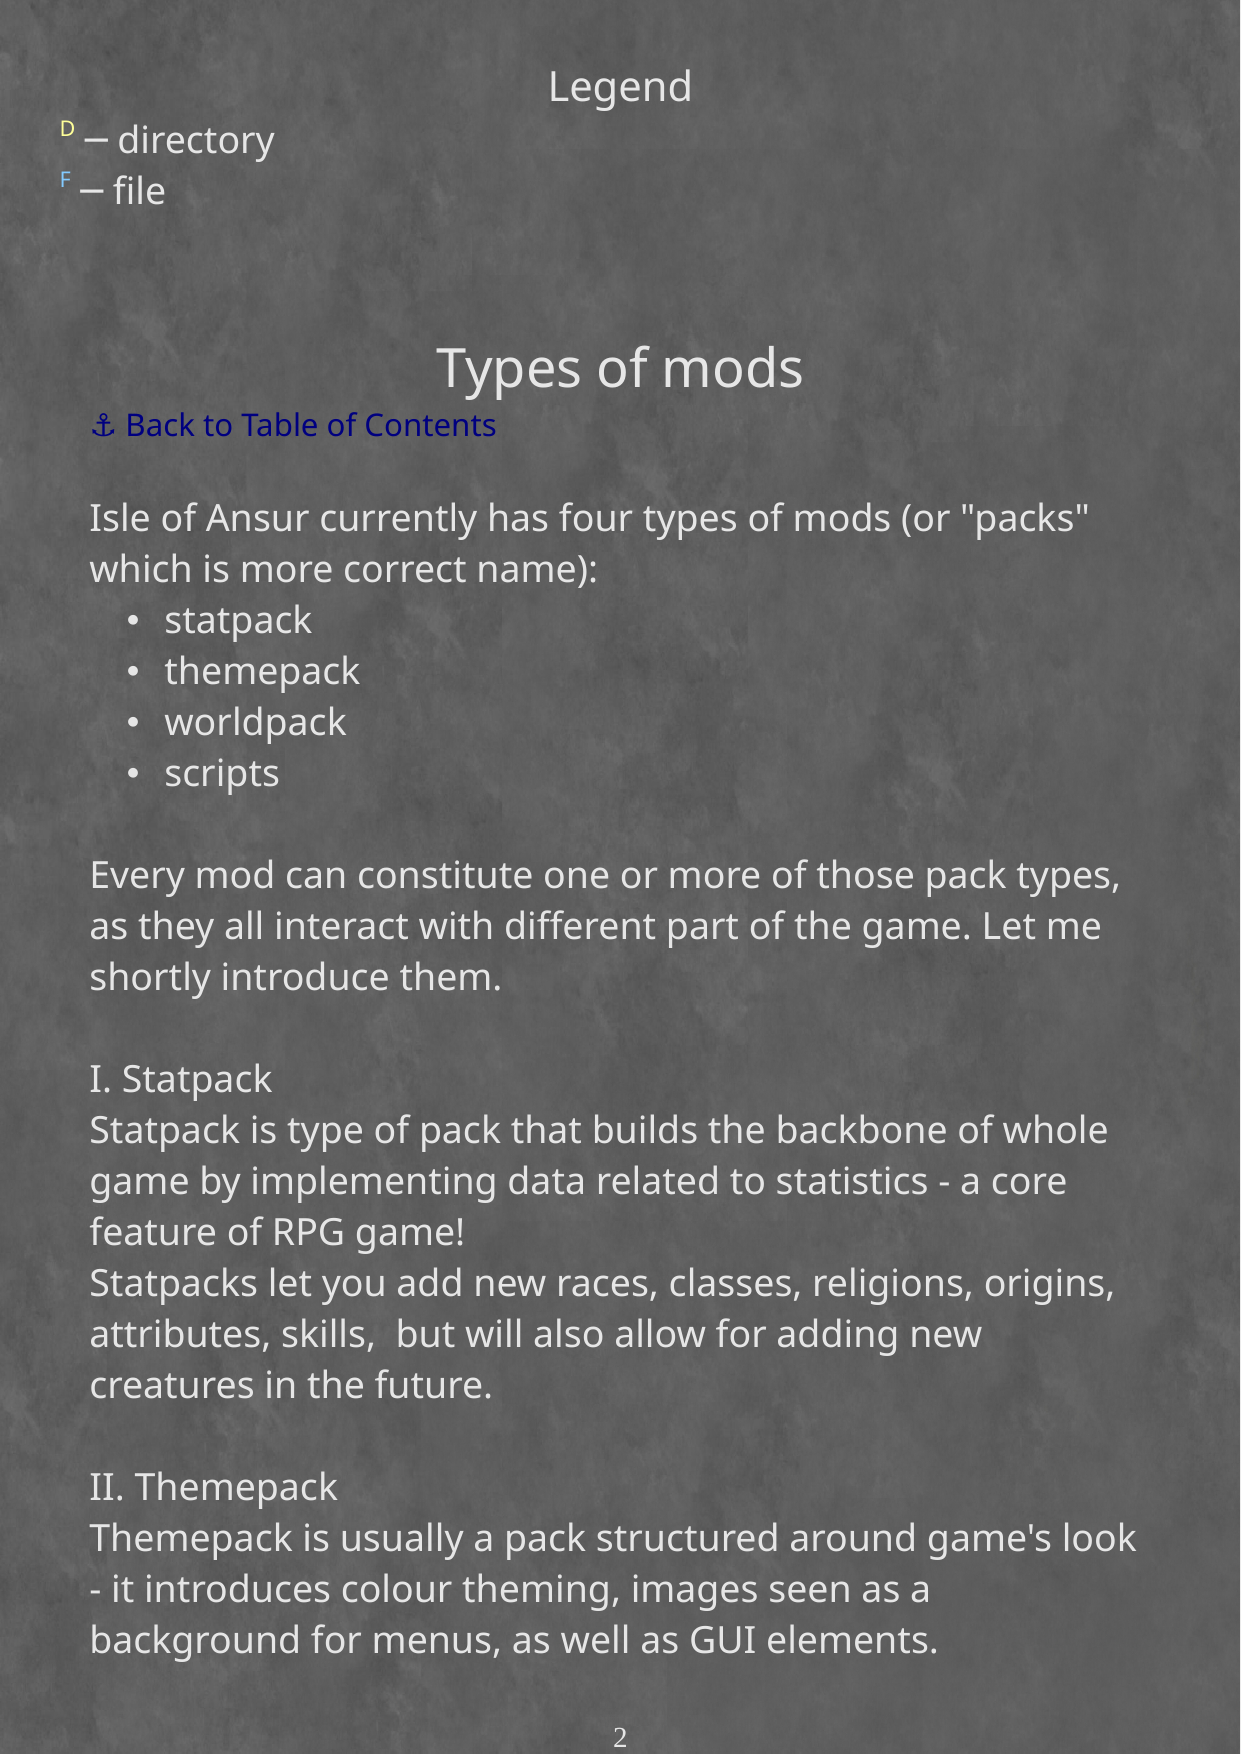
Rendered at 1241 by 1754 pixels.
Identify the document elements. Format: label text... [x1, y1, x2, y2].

text Isle of Ansur currently has four types of mods (or "packs" which is more correct name): [89, 491, 1151, 593]
text Types of mods [0, 329, 1240, 403]
text D ─ directory [59, 113, 1167, 164]
text II. Themepack [89, 1461, 1151, 1512]
text Legend [0, 57, 1240, 113]
list scripts [127, 746, 1240, 797]
text F ─ file [59, 164, 1167, 216]
text Statpacks let you add new races, classes, religions, origins, attributes, skills, but will also allow for adding new creatures in the future. [89, 1257, 1151, 1410]
list themepack [127, 644, 1240, 695]
text Every mod can constitute one or more of those pack types, as they all interact with different part of the game. Let me shortly introduce them. [89, 848, 1151, 1001]
text I. Statpack [89, 1052, 1151, 1103]
text Statpack is type of pack that builds the backbone of whole game by implementing data related to statistics - a core feature of RPG game! [89, 1103, 1151, 1257]
list statpack [127, 593, 1240, 644]
picture [0, 0, 1241, 1754]
text Themepack is usually a pack structured around game's look - it introduces colour theming, images seen as a background for menus, as well as GUI elements. [89, 1512, 1151, 1665]
list worldpack [127, 695, 1240, 746]
text ⚓ Back to Table of Contents [89, 403, 1151, 446]
